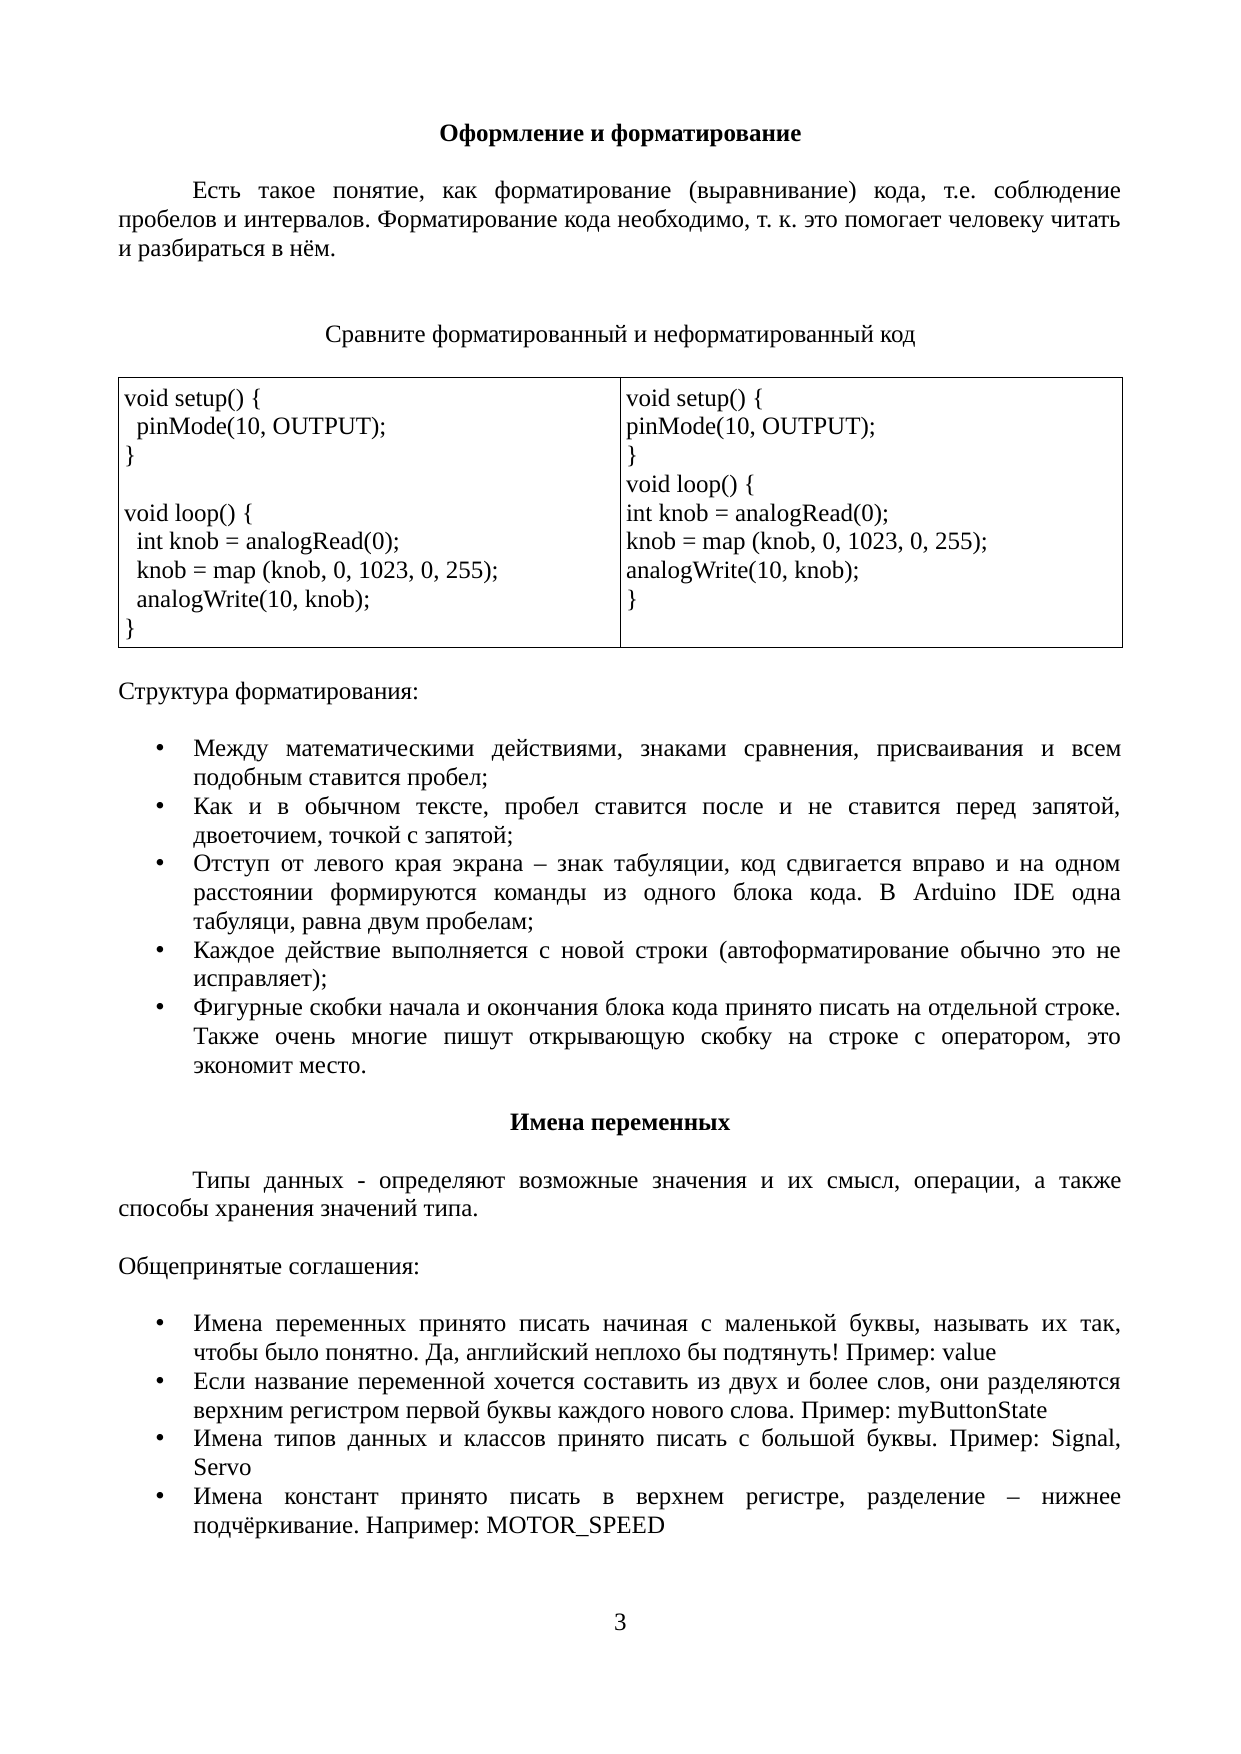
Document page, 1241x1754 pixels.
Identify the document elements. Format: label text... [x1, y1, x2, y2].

text Типы данных - определяют возможные значения и их смысл, операции, а также способы хранения значений типа. [118, 1165, 1122, 1222]
text Структура форматирования: [118, 676, 1122, 705]
text Имена переменных [118, 1107, 1122, 1136]
list Имена типов данных и классов принято писать с большой буквы. Пример: Signal, Servo [156, 1423, 1122, 1481]
text Сравните форматированный и неформатированный код [118, 319, 1122, 348]
list Имена констант принято писать в верхнем регистре, разделение – нижнее подчёркивание. Например: MOTOR_SPEED [156, 1481, 1122, 1538]
text Есть такое понятие, как форматирование (выравнивание) кода, т.е. соблюдение пробелов и интервалов. Форматирование кода необходимо, т. к. это помогает человеку читать и разбираться в нём. [118, 176, 1122, 262]
list Каждое действие выполняется с новой строки (автоформатирование обычно это не исправляет); [156, 935, 1122, 992]
table_header void setup() { pinMode(10, OUTPUT); } void loop() { int knob = analogRead(0); knob = map (knob, 0, 1023, 0, 255); analogWrite(10, knob); } [119, 378, 620, 647]
table_header void setup() { pinMode(10, OUTPUT); } void loop() { int knob = analogRead(0); knob = map (knob, 0, 1023, 0, 255); analogWrite(10, knob); } [621, 378, 1122, 647]
list Если название переменной хочется составить из двух и более слов, они разделяются верхним регистром первой буквы каждого нового слова. Пример: myButtonState [156, 1366, 1122, 1423]
text Общепринятые соглашения: [118, 1251, 1122, 1280]
text Оформление и форматирование [118, 118, 1122, 147]
list Между математическими действиями, знаками сравнения, присваивания и всем подобным ставится пробел; [156, 733, 1122, 791]
list Отступ от левого края экрана – знак табуляции, код сдвигается вправо и на одном расстоянии формируются команды из одного блока кода. В Arduino IDE одна табуляци, равна двум пробелам; [156, 848, 1122, 935]
list Фигурные скобки начала и окончания блока кода принято писать на отдельной строке. Также очень многие пишут открывающую скобку на строке с оператором, это экономит место. [156, 992, 1122, 1078]
list Имена переменных принято писать начиная с маленькой буквы, называть их так, чтобы было понятно. Да, английский неплохо бы подтянуть! Пример: value [156, 1308, 1122, 1366]
list Как и в обычном тексте, пробел ставится после и не ставится перед запятой, двоеточием, точкой с запятой; [156, 791, 1122, 848]
